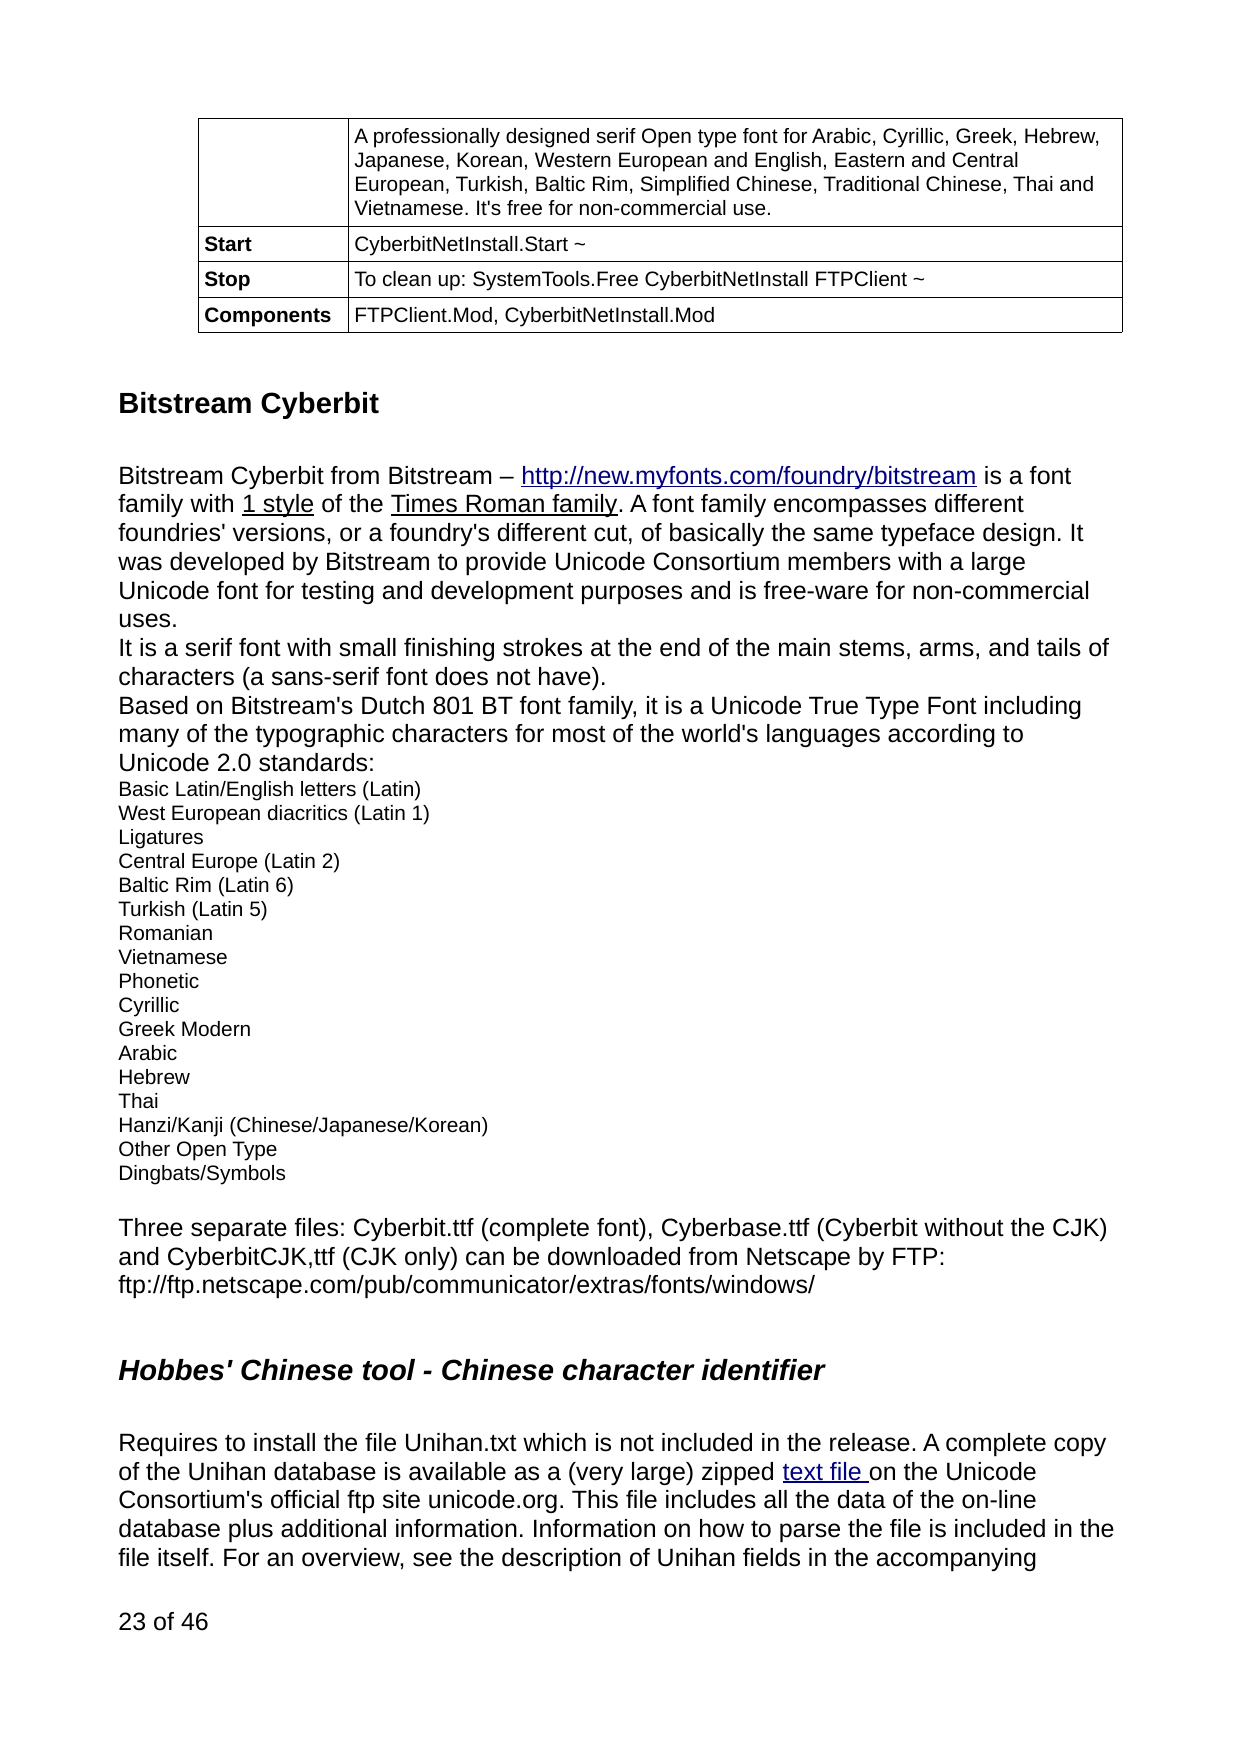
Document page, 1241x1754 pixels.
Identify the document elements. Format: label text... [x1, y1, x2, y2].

text West European diacritics (Latin 1) [118, 801, 1122, 825]
text Romanian [118, 921, 1122, 945]
text Phonetic [118, 969, 1122, 993]
table_cell FTPClient.Mod, CyberbitNetInstall.Mod [349, 298, 1122, 332]
text Greek Modern [118, 1017, 1122, 1041]
text Bitstream Cyberbit from Bitstream – http://new.myfonts.com/foundry/bitstream is a font family with 1 style of the Times Roman family. A font family encompasses different foundries' versions, or a foundry's different cut, of basically the same typeface design. It was developed by Bitstream to provide Unicode Consortium members with a large Unicode font for testing and development purposes and is free-ware for non-commercial uses. [118, 461, 1122, 633]
table_cell CyberbitNetInstall.Start ~ [349, 227, 1122, 261]
text Central Europe (Latin 2) [118, 849, 1122, 873]
text Baltic Rim (Latin 6) [118, 873, 1122, 897]
text Hanzi/Kanji (Chinese/Japanese/Korean) [118, 1112, 1122, 1136]
table_header [199, 119, 348, 226]
text It is a serif font with small finishing strokes at the end of the main stems, arms, and tails of characters (a sans-serif font does not have). [118, 633, 1122, 691]
text Requires to install the file Unihan.txt which is not included in the release. A complete copy of the Unihan database is available as a (very large) zipped text file on the Unicode Consortium's official ftp site unicode.org. This file includes all the data of the on-line database plus additional information. Information on how to parse the file is included in the file itself. For an overview, see the description of Unihan fields in the accompanying [118, 1428, 1122, 1572]
text Cyrillic [118, 993, 1122, 1017]
table_cell Start [199, 227, 348, 261]
text Basic Latin/English letters (Latin) [118, 777, 1122, 801]
table_cell Stop [199, 262, 348, 297]
text Turkish (Latin 5) [118, 897, 1122, 921]
table_cell To clean up: SystemTools.Free CyberbitNetInstall FTPClient ~ [349, 262, 1122, 297]
text Other Open Type [118, 1136, 1122, 1160]
text Hebrew [118, 1064, 1122, 1088]
text Thai [118, 1088, 1122, 1112]
subtitle Hobbes' Chinese tool - Chinese character identifier [118, 1353, 1122, 1387]
table_cell Components [199, 298, 348, 332]
table_header A professionally designed serif Open type font for Arabic, Cyrillic, Greek, Hebrew, Japanese, Korean, Western European and English, Eastern and Central European, Turkish, Baltic Rim, Simplified Chinese, Traditional Chinese, Thai and Vietnamese. It's free for non-commercial use. [349, 119, 1122, 226]
text Vietnamese [118, 945, 1122, 969]
text Three separate files: Cyberbit.ttf (complete font), Cyberbase.ttf (Cyberbit without the CJK) and CyberbitCJK,ttf (CJK only) can be downloaded from Netscape by FTP: ftp://ftp.netscape.com/pub/communicator/extras/fonts/windows/ [118, 1213, 1122, 1299]
text Dingbats/Symbols [118, 1160, 1122, 1184]
subtitle Bitstream Cyberbit [118, 386, 1122, 419]
text Based on Bitstream's Dutch 801 BT font family, it is a Unicode True Type Font including many of the typographic characters for most of the world's languages according to Unicode 2.0 standards: [118, 691, 1122, 777]
text Ligatures [118, 825, 1122, 849]
text Arabic [118, 1041, 1122, 1064]
